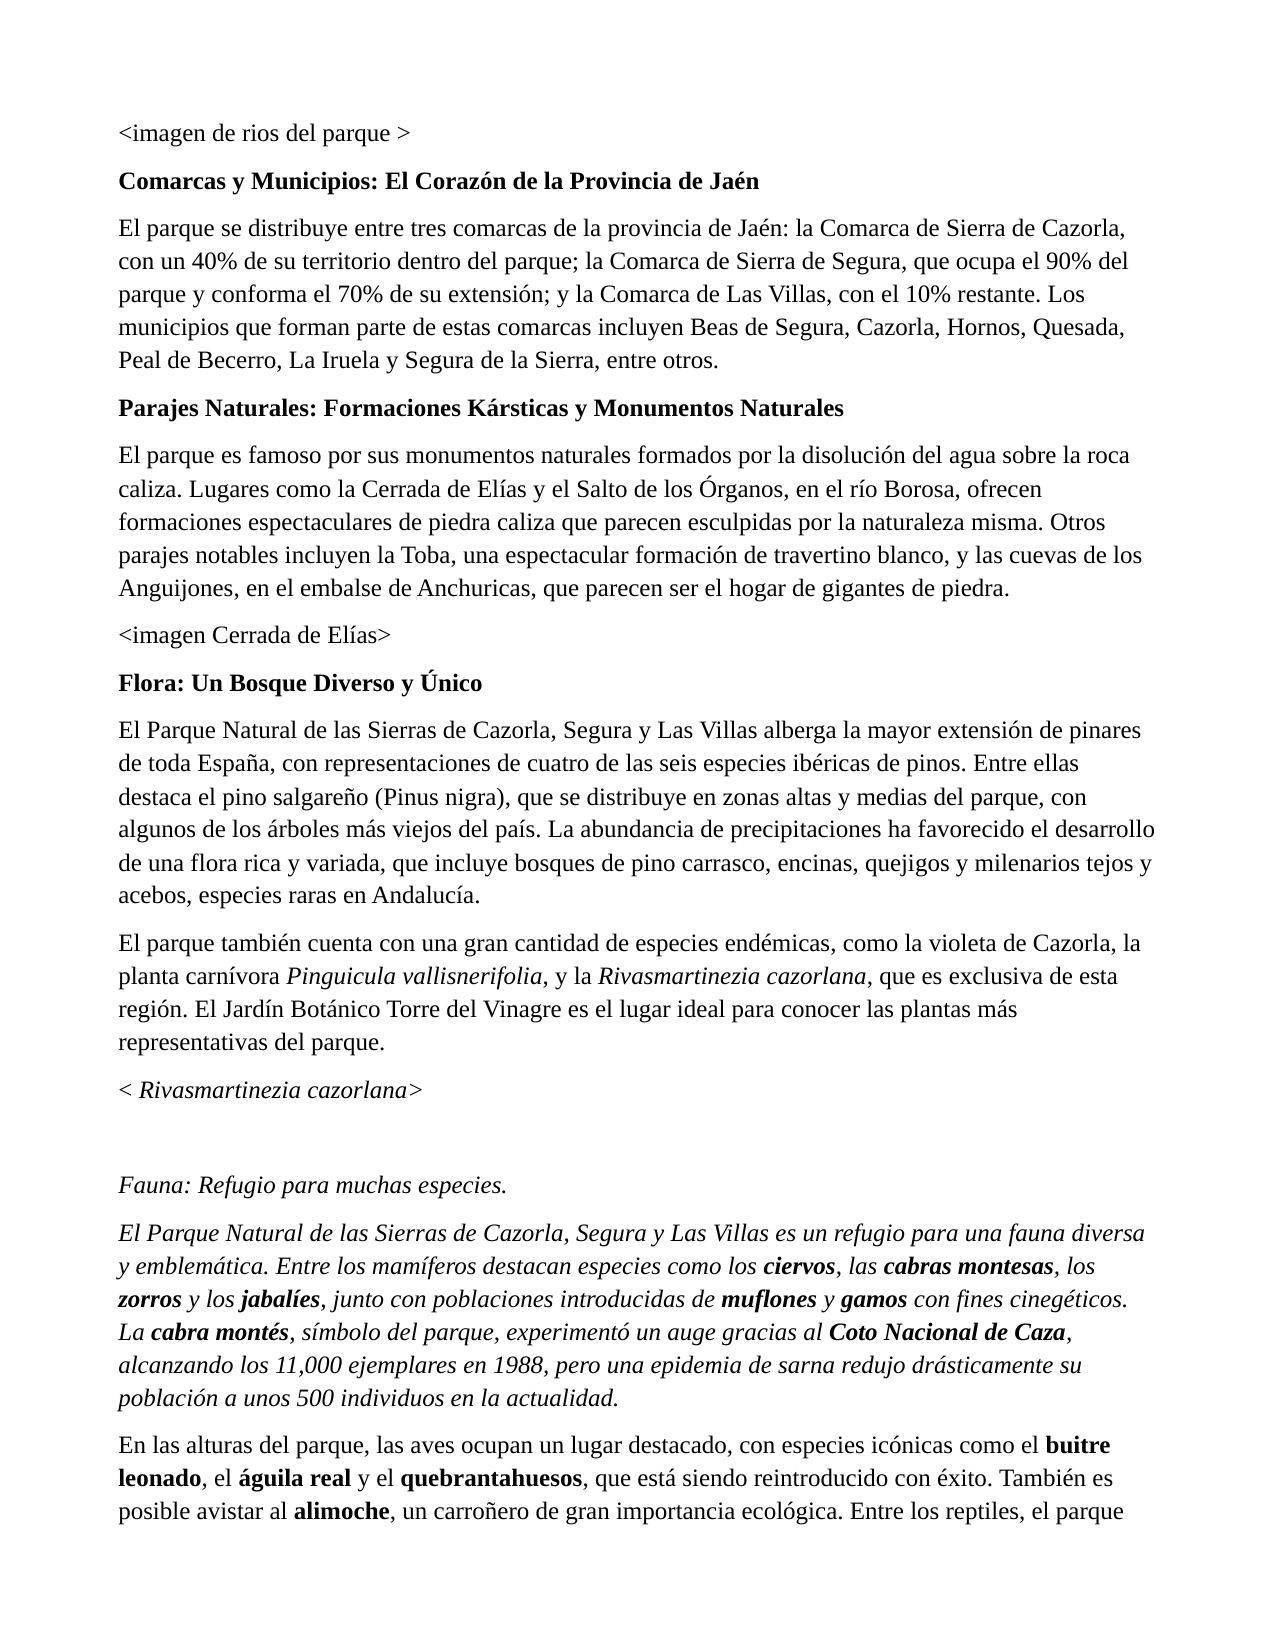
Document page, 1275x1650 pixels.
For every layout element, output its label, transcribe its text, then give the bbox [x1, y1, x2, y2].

text El parque es famoso por sus monumentos naturales formados por la disolución del agua sobre la roca caliza. Lugares como la Cerrada de Elías y el Salto de los Órganos, en el río Borosa, ofrecen formaciones espectaculares de piedra caliza que parecen esculpidas por la naturaleza misma. Otros parajes notables incluyen la Toba, una espectacular formación de travertino blanco, y las cuevas de los Anguijones, en el embalse de Anchuricas, que parecen ser el hogar de gigantes de piedra. [118, 441, 1157, 601]
text En las alturas del parque, las aves ocupan un lugar destacado, con especies icónicas como el buitre leonado, el águila real y el quebrantahuesos, que está siendo reintroducido con éxito. También es posible avistar al alimoche, un carroñero de gran importancia ecológica. Entre los reptiles, el parque [118, 1430, 1157, 1525]
text < Rivasmartinezia cazorlana> [118, 1075, 1157, 1104]
text El parque se distribuye entre tres comarcas de la provincia de Jaén: la Comarca de Sierra de Cazorla, con un 40% de su territorio dentro del parque; la Comarca de Sierra de Segura, que ocupa el 90% del parque y conforma el 70% de su extensión; y la Comarca de Las Villas, con el 10% restante. Los municipios que forman parte de estas comarcas incluyen Beas de Segura, Cazorla, Hornos, Quesada, Peal de Becerro, La Iruela y Segura de la Sierra, entre otros. [118, 213, 1157, 374]
text Fauna: Refugio para muchas especies. [118, 1170, 1157, 1199]
text <imagen de rios del parque > [118, 118, 1157, 147]
text El Parque Natural de las Sierras de Cazorla, Segura y Las Villas alberga la mayor extensión de pinares de toda España, con representaciones de cuatro de las seis especies ibéricas de pinos. Entre ellas destaca el pino salgareño (Pinus nigra), que se distribuye en zonas altas y medias del parque, con algunos de los árboles más viejos del país. La abundancia de precipitaciones ha favorecido el desarrollo de una flora rica y variada, que incluye bosques de pino carrasco, encinas, quejigos y milenarios tejos y acebos, especies raras en Andalucía. [118, 716, 1157, 909]
text Comarcas y Municipios: El Corazón de la Provincia de Jaén [118, 166, 1157, 194]
text Parajes Naturales: Formaciones Kársticas y Monumentos Naturales [118, 393, 1157, 422]
text <imagen Cerrada de Elías> [118, 620, 1157, 649]
text Flora: Un Bosque Diverso y Único [118, 668, 1157, 697]
text El Parque Natural de las Sierras de Cazorla, Segura y Las Villas es un refugio para una fauna diversa y emblemática. Entre los mamíferos destacan especies como los ciervos, las cabras montesas, los zorros y los jabalíes, junto con poblaciones introducidas de muflones y gamos con fines cinegéticos. La cabra montés, símbolo del parque, experimentó un auge gracias al Coto Nacional de Caza, alcanzando los 11,000 ejemplares en 1988, pero una epidemia de sarna redujo drásticamente su población a unos 500 individuos en la actualidad. [118, 1218, 1157, 1412]
text El parque también cuenta con una gran cantidad de especies endémicas, como la violeta de Cazorla, la planta carnívora Pinguicula vallisnerifolia, y la Rivasmartinezia cazorlana, que es exclusiva de esta región. El Jardín Botánico Torre del Vinagre es el lugar ideal para conocer las plantas más representativas del parque. [118, 928, 1157, 1056]
